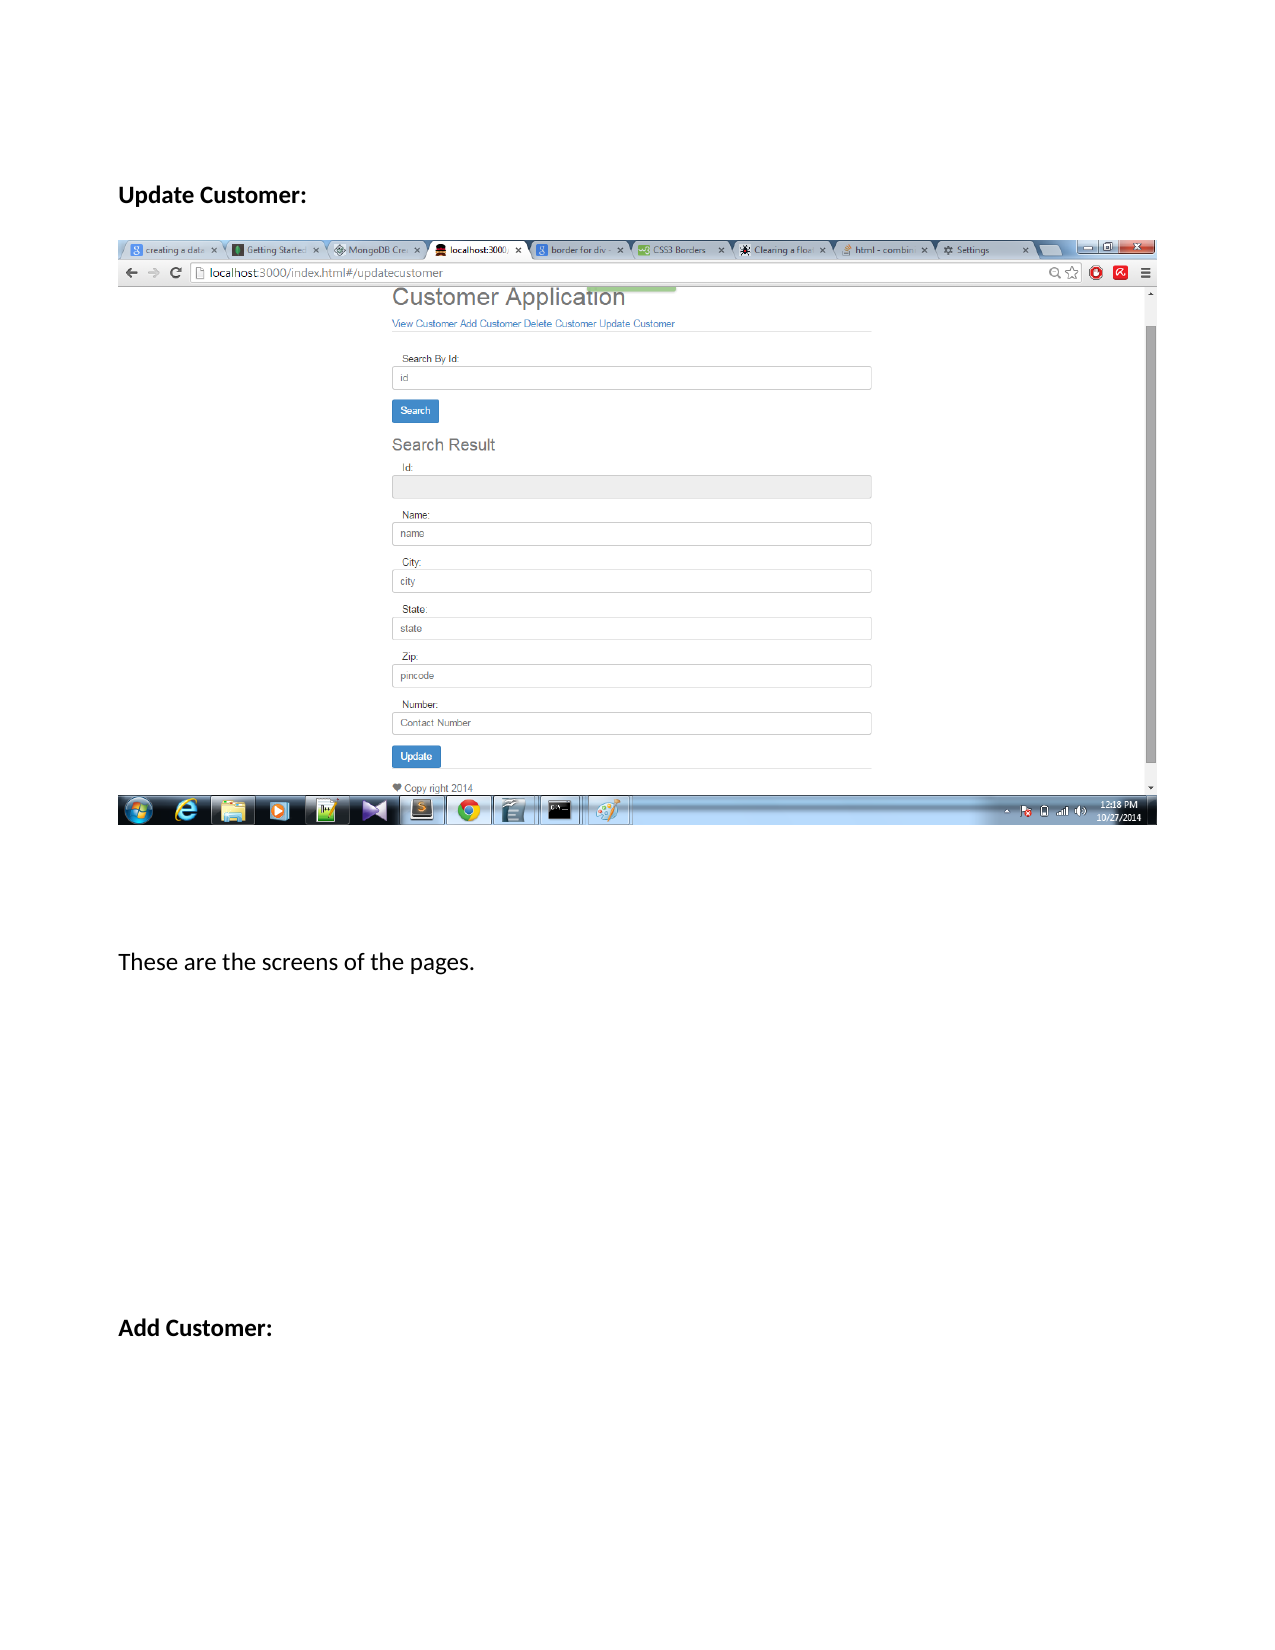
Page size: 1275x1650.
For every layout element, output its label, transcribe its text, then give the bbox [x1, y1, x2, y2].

picture [118, 240, 1157, 825]
text Update Customer: [118, 179, 1157, 210]
text Add Customer: [118, 1312, 1157, 1343]
text These are the screens of the pages. [118, 946, 1157, 977]
